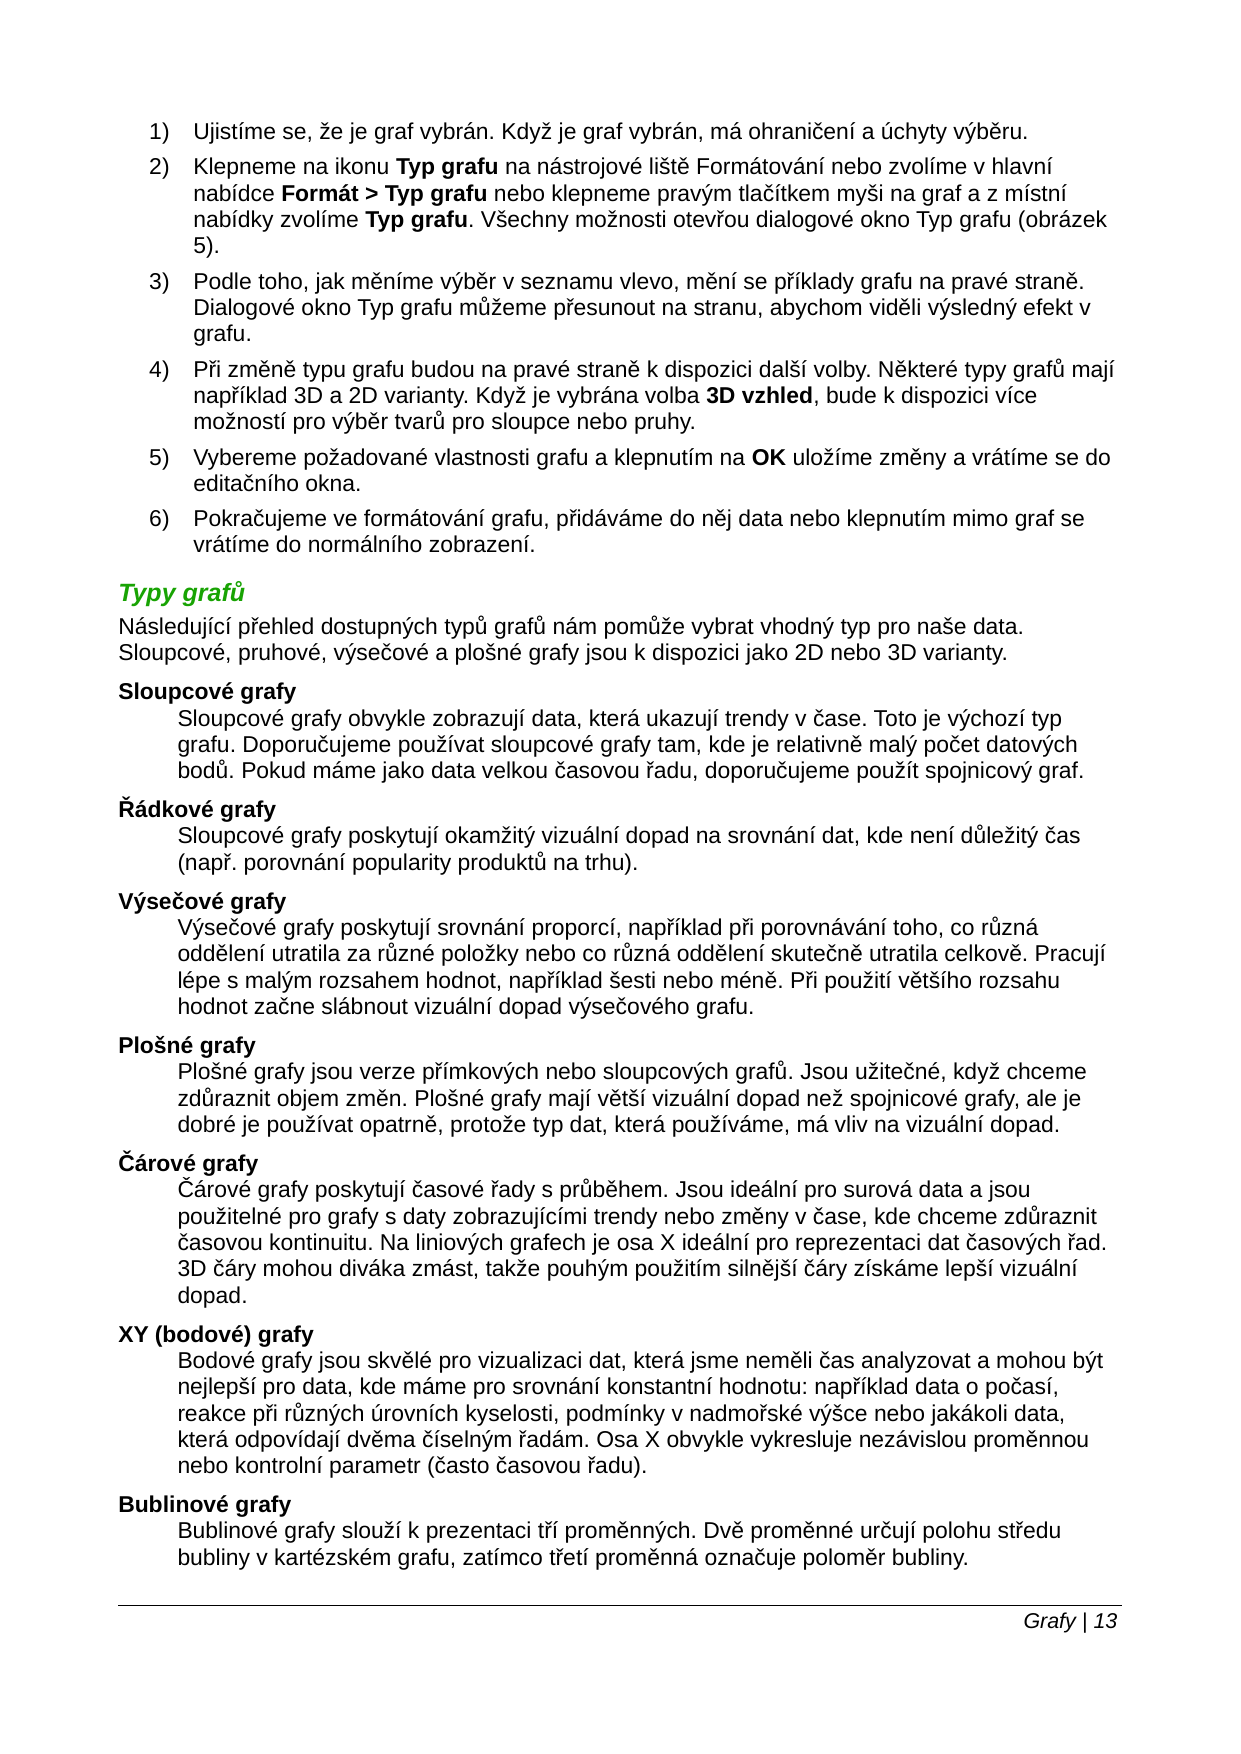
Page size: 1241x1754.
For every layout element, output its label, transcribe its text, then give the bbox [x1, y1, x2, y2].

text Čárové grafy poskytují časové řady s průběhem. Jsou ideální pro surová data a jsou použitelné pro grafy s daty zobrazujícími trendy nebo změny v čase, kde chceme zdůraznit časovou kontinuitu. Na liniových grafech je osa X ideální pro reprezentaci dat časových řad. 3D čáry mohou diváka zmást, takže pouhým použitím silnější čáry získáme lepší vizuální dopad. [177, 1176, 1122, 1308]
subtitle Typy grafů [118, 578, 1122, 607]
text Bublinové grafy [118, 1491, 1122, 1517]
text Čárové grafy [118, 1150, 1122, 1176]
text Sloupcové grafy obvykle zobrazují data, která ukazují trendy v čase. Toto je výchozí typ grafu. Doporučujeme používat sloupcové grafy tam, kde je relativně malý počet datových bodů. Pokud máme jako data velkou časovou řadu, doporučujeme použít spojnicový graf. [177, 704, 1122, 784]
list Při změně typu grafu budou na pravé straně k dispozici další volby. Některé typy grafů mají například 3D a 2D varianty. Když je vybrána volba 3D vzhled, bude k dispozici více možností pro výběr tvarů pro sloupce nebo pruhy. [169, 356, 1122, 434]
list Klepneme na ikonu Typ grafu na nástrojové liště Formátování nebo zvolíme v hlavní nabídce Formát > Typ grafu nebo klepneme pravým tlačítkem myši na graf a z místní nabídky zvolíme Typ grafu. Všechny možnosti otevřou dialogové okno Typ grafu (obrázek 5). [169, 153, 1122, 259]
text Plošné grafy [118, 1032, 1122, 1058]
list Vybereme požadované vlastnosti grafu a klepnutím na OK uložíme změny a vrátíme se do editačního okna. [169, 443, 1122, 496]
text Výsečové grafy [118, 888, 1122, 914]
text XY (bodové) grafy [118, 1321, 1122, 1347]
text Sloupcové grafy poskytují okamžitý vizuální dopad na srovnání dat, kde není důležitý čas (např. porovnání popularity produktů na trhu). [177, 822, 1122, 875]
text Řádkové grafy [118, 796, 1122, 822]
text Bodové grafy jsou skvělé pro vizualizaci dat, která jsme neměli čas analyzovat a mohou být nejlepší pro data, kde máme pro srovnání konstantní hodnotu: například data o počasí, reakce při různých úrovních kyselosti, podmínky v nadmořské výšce nebo jakákoli data, která odpovídají dvěma číselným řadám. Osa X obvykle vykresluje nezávislou proměnnou nebo kontrolní parametr (často časovou řadu). [177, 1347, 1122, 1479]
list Podle toho, jak měníme výběr v seznamu vlevo, mění se příklady grafu na pravé straně. Dialogové okno Typ grafu můžeme přesunout na stranu, abychom viděli výsledný efekt v grafu. [169, 268, 1122, 347]
text Následující přehled dostupných typů grafů nám pomůže vybrat vhodný typ pro naše data. Sloupcové, pruhové, výsečové a plošné grafy jsou k dispozici jako 2D nebo 3D varianty. [118, 613, 1122, 666]
text Sloupcové grafy [118, 678, 1122, 704]
list Pokračujeme ve formátování grafu, přidáváme do něj data nebo klepnutím mimo graf se vrátíme do normálního zobrazení. [169, 505, 1122, 558]
text Bublinové grafy slouží k prezentaci tří proměnných. Dvě proměnné určují polohu středu bubliny v kartézském grafu, zatímco třetí proměnná označuje poloměr bubliny. [177, 1517, 1122, 1570]
list Ujistíme se, že je graf vybrán. Když je graf vybrán, má ohraničení a úchyty výběru. [169, 118, 1122, 144]
text Výsečové grafy poskytují srovnání proporcí, například při porovnávání toho, co různá oddělení utratila za různé položky nebo co různá oddělení skutečně utratila celkově. Pracují lépe s malým rozsahem hodnot, například šesti nebo méně. Při použití většího rozsahu hodnot začne slábnout vizuální dopad výsečového grafu. [177, 914, 1122, 1019]
text Plošné grafy jsou verze přímkových nebo sloupcových grafů. Jsou užitečné, když chceme zdůraznit objem změn. Plošné grafy mají větší vizuální dopad než spojnicové grafy, ale je dobré je používat opatrně, protože typ dat, která používáme, má vliv na vizuální dopad. [177, 1058, 1122, 1137]
